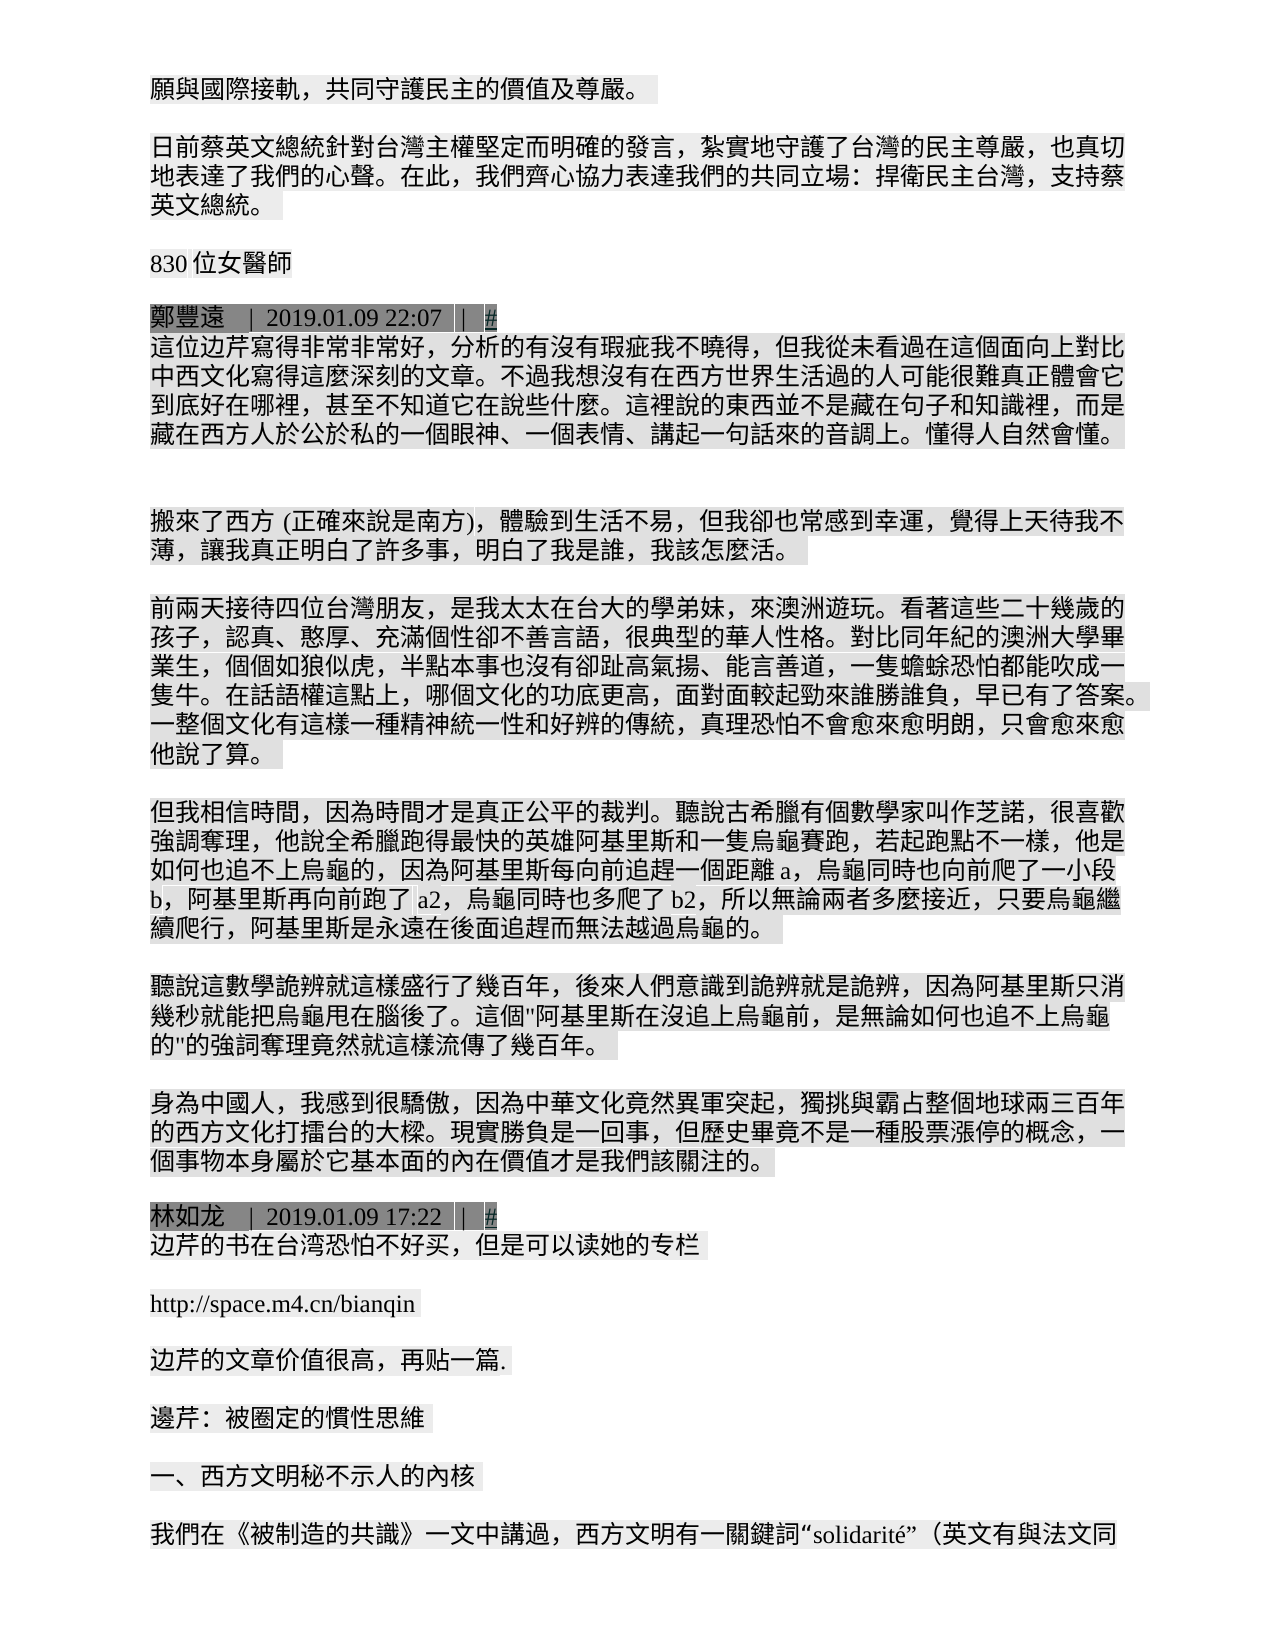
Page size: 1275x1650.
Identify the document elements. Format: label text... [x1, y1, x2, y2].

text 念高一時，有一天，無意中讀到愛因斯坦的一段文字，感覺似乎有了點衝擊，但究竟是衝擊了什麼，一時也說不上來，只是對那當下一刻，留下一個很深的記憶。愛因斯坦那段話其實也沒什麼，不過只是說他認為道德和智能之間有著某種密切連結，如此而已。其實語焉不詳，也許他的意思只是要說，做出道德判斷需要一定的智能，光憑著善意是不夠的。 二十年後，我走上哲學之路，不知道為什麼，對道德和知識之間的關係特別感興趣。換個方式說，究竟道德跟知識是否具有類似本質？抑或兩者之間扯不上關係？知與善，善惡與對錯，基本上是兩回事？再換個方式說，道德究竟是否是一種 "命題" (proposition)？它如何可能被 "知道"？有著何種 "知識論"(epistemology)？ 我的哲學困惑，跟愛因斯坦那段話，表面上風馬牛不相及，但也許骨子裏依舊有著某種概念連結。這樣一種困惑，很容易就連結到了維根斯坦。我跟維根斯坦一直扯不清，與其說他啟蒙了我，不如說我們只是各自被同樣的問題或痛苦所折磨。這樣一個有關知識論本質的問題，大約也就是晚期維根斯坦的主要關切所在，同時也是他和G. E. Moore的爭論焦點：我到底有沒有可能 "知道" 這是我的手？ 出國前，常有人問我為何要念哲學？我都只能用一些庸俗甚至低俗的方式來迎合對方想聽到的答案，儘量想法子結束這類事關個人的話題，儘量把它給敷衍過去；並非我不想談，而是因為我知道我就算講了，也不會有人相信。就算有人願意相信，也不可能真實體會，除非對方也得到同樣的 "病"。 但是有一天，差不多是我出國前三年，有個護理系學生很認真地一再追問我為何想出國念哲學，我就問她說："妳是想聽真話還是聽假話？" 她當然會回答想聽真話。當時桌上有杯水，於是我就指著桌上的茶杯說："我想念哲學的原因就是：我很想弄清楚，到底為什麼我能知道這是一個茶杯？" 哲學做為一種學術，如果稱得上是一種 "知識"，倘若它只是一種智能上或思考上的操作與分析，那我不知道類似像 "我怎麼知道這是一個茶杯？" 或是 "我如何可能知道這是我的手？" 這樣一種問題，究竟有何意義與價值可言？惟有當它不僅僅是一種知識上的困惑，更是一種精神上乃至道德上的折磨與痛苦時，也許它才具有了真實的意義。 自高一之後，於是又再經過了第二個20年，我似乎解答了自己的困惑，我的研究結論是這樣那樣，沒啥好談。總之，道德和知識也許不是平行線，而是交會在一個神祕的基礎上。生命似乎 "自動" 就能明白一些事，不管它究竟是一種事實或評價。 講這些，跟我原本要講的好像沒有任何關連，但如果把問題往前推到一種粗糙通俗的層次上--也就是愛因斯坦的那些話，差不多也就是我現在想說的。可以簡單這麼說：做出一種知識分析也好，道德評價也罷，其實並不容易，它需要一定的智能與聰慧。 蘇格拉底說，我們之所以會做錯事，是因為我們沒有把事情 "想" 清楚。我知道有些人渣很壞，但仍有一些人其實並不壞，他們之所以做壞事並不是因為心眼壞，而是因為笨。當然，又笨又壞恐怕更是一種常態。 以下要講的，跟上面這些都沒什麼直接關連。但是，許多時候，看著市面上各式各樣的鳥事醜事窩囊事，我常感納悶：人們真的知道自己在說什麼、做什麼嗎？或者是，人們其實只是一種習於群體活動、習於趨吉避凶的群眾一份子？各類群體中，就如Chomsky所常提起，所謂知識份子，是所有人之中最順服的一群人。可笑的是，他們卻常深信自己具有什麼獨立思考的能力甚至道德勇氣。 這兩天，台灣新聞做很大，說有八百多位女醫生，在島內外報紙上登大幅廣告，發表聲明，支持所謂 "總統" 蔡啥小，嗆聲習近平，高喊 "捍衛民主自由"。這類專家學者之類的愛國聯署，我從小看到大，實在有夠煩，內容都很類似，每次句子幾乎都一模一樣，永遠就是 "捍衛民主自由"；不管怎麼改朝換代，始終就是擁護當下那個最主流的想法。 從擁戴偉大領袖兼世界民主的燈塔蔣介石、蔣經國之 "堅守民主陣容" (蔣介石遺訓)與漢賊不兩立，一直到根本數不清的 "捍衛民主自由"，這類學者專家的愛國聯署，少說也有一百次吧。美麗島事件那一次，學者專家們更是瘋狂集體簽名表態，爭先恐後譴責 "暴徒" 與 "叛國賊"，"捍衛民主自由的甜美果實不容黨外人士破壞" 云云！ 我在台北念高中，每天上下學經過台北火車站的地下道，兩旁牆壁上常有大型白布條四處懸掛，供大家簽名。每天總是有一堆學生擠在一起，個個一臉正氣，爭相提筆簽名，譴責黨外人士是中共同路人，企圖破壞我們的民主自由云云。我還見過當場咬破手指頭寫用鮮血簽名的，相當 "感人"，媒體歌頌。布條上不外就是寫著捍衛民主自由，不容黨外人士破壞民主自由的甜美果實，或是直接要求槍斃，或是請政府把黨外人士空投到 "匪區"，讓他們嘗嘗獨裁的滋味云云。 不服氣者請告訴我，有沒有哪一次這樣一種專家學者的愛國聯署是真的展現一種勇氣與真理的？沒有。零！一次也沒有。不管怎麼改朝換代，每次都是集體表態當下最最最主流的政治正確。在過去，誰敢質疑反攻大陸的可行性，誰敢質疑兩岸統一的必要性，誰就是全民公敵。現在也一樣，只是旗子顏色變了，誰膽敢支持統一，誰就是台奸，而專家學者們永遠是那最擅於集體表態擁護當下主流的一群人。 信不信哪天解放軍來了，我敢保證，照樣會有幾百幾千個專家學者或醫生教授什麼的，聯署歌頌；至於口號是不是依舊是 "捍衛民主自由"，這就不一定了，主流口號應該會換吧我想。 陳真 2019. 01. 10. ===================== 「女醫守護民主台灣」聲明如下： 這是一群理念相同的女性共同發聲。我們堅信台灣的民主價值及主權，值得所有生活在這片土地上的人去關心及守護。 我們上班時是女醫師，下班則是深愛著家園與土地的媽媽、女兒、姊妹或妻子。我們關心台灣的主權、民主自由及人權。我們穿梭於職場與家庭，最大的願望，便是家中長輩安享晚年、子女快樂成長。 然而，近期的動盪與假新聞充斥，漸漸成為我們的隱憂。對岸領導人近日發言，與對豬瘟疫情的隱匿，讓我們深感威脅，更對於盤旋不去的併吞陰影坐立難安。 美國、歐盟、澳洲等大國，已聯合拉起民主守護陣線。民主是世界潮流與普世價值，我們願與國際接軌，共同守護民主的價值及尊嚴。 日前蔡英文總統針對台灣主權堅定而明確的發言，紮實地守護了台灣的民主尊嚴，也真切地表達了我們的心聲。在此，我們齊心協力表達我們的共同立場：捍衛民主台灣，支持蔡英文總統。 830位女醫師 [150, 75, 1125, 278]
text 這位边芹寫得非常非常好，分析的有沒有瑕疵我不曉得，但我從未看過在這個面向上對比中西文化寫得這麼深刻的文章。不過我想沒有在西方世界生活過的人可能很難真正體會它到底好在哪裡，甚至不知道它在說些什麼。這裡說的東西並不是藏在句子和知識裡，而是藏在西方人於公於私的一個眼神、一個表情、講起一句話來的音調上。懂得人自然會懂。 搬來了西方 (正確來說是南方)，體驗到生活不易，但我卻也常感到幸運，覺得上天待我不薄，讓我真正明白了許多事，明白了我是誰，我該怎麼活。 前兩天接待四位台灣朋友，是我太太在台大的學弟妹，來澳洲遊玩。看著這些二十幾歲的孩子，認真、憨厚、充滿個性卻不善言語，很典型的華人性格。對比同年紀的澳洲大學畢業生，個個如狼似虎，半點本事也沒有卻趾高氣揚、能言善道，一隻蟾蜍恐怕都能吹成一隻牛。在話語權這點上，哪個文化的功底更高，面對面較起勁來誰勝誰負，早已有了答案。一整個文化有這樣一種精神統一性和好辨的傳統，真理恐怕不會愈來愈明朗，只會愈來愈他說了算。 但我相信時間，因為時間才是真正公平的裁判。聽說古希臘有個數學家叫作芝諾，很喜歡強調奪理，他說全希臘跑得最快的英雄阿基里斯和一隻烏龜賽跑，若起跑點不一樣，他是如何也追不上烏龜的，因為阿基里斯每向前追趕一個距離a，烏龜同時也向前爬了一小段b，阿基里斯再向前跑了a2，烏龜同時也多爬了b2，所以無論兩者多麼接近，只要烏龜繼續爬行，阿基里斯是永遠在後面追趕而無法越過烏龜的。 聽說這數學詭辨就這樣盛行了幾百年，後來人們意識到詭辨就是詭辨，因為阿基里斯只消幾秒就能把烏龜甩在腦後了。這個"阿基里斯在沒追上烏龜前，是無論如何也追不上烏龜的"的強詞奪理竟然就這樣流傳了幾百年。 身為中國人，我感到很驕傲，因為中華文化竟然異軍突起，獨挑與霸占整個地球兩三百年的西方文化打擂台的大樑。現實勝負是一回事，但歷史畢竟不是一種股票漲停的概念，一個事物本身屬於它基本面的內在價值才是我們該關注的。 [150, 333, 1125, 1177]
text 边芹的书在台湾恐怕不好买，但是可以读她的专栏 http://space.m4.cn/bianqin 边芹的文章价值很高，再贴一篇. 邊芹：被圈定的慣性思維 一、西方文明秘不示人的內核 我們在《被制造的共識》一文中講過，西方文明有一關鍵詞“solidarité”（英文有與法文同樣的詞 solidarity），這個詞幾乎 可以說是社會運作的杠杆，是西人優點和缺點的起動源。譯成“紐帶文化”是我自創的一個比較形象也貼切原意的解釋，但“紐帶文化” 不是個現成概念，對吃不透此種文化的人，理解起來就還有障礙，他找不到思維參照物。那麽“solidarité文化”究竟是什麽？到中國人熟悉的思維參照物中尋找，它有個較易理解的對應詞：“精神集體主義”。 “精神集體主義”是成就西方文明所有表面神話的秘不示人的核心，只見“神話”不知這個“內核”是中西誤解的起點，是中國知識分子始終讀不透西方的主要障礙，也是西方統治集團有意誤導中國人的一個切入點，是這個薄弱點使得誤導總是百分之百地擊中目標。舉一個最近的例子： 近日讀到《文彙報》2012 年 12 月 3 日的“文彙學人訪談錄”，訪談對象法國學者朱莉娅·克裏斯蒂娃說了這樣一句話：“不存在作爲群體的知識分子，每個人都首先是一個個體，不能代表別人。”整個訪談除了推銷族群名家，就是傳播個體、自由、解構等“顛覆型美學”（被訪者自定義），最後批判了一番“屬性認同”。這裏的“屬性”（ identité）被翻譯訪談的人譯成“身份”是沒有深解訪談語境的誤譯，西譯中時只解單詞不知語境也是上百年來中國人誤讀西方的一個“絕妙”幫手。然後上面引號內的那句話就被編輯拉出來用大黑體字放到醒目的標題上，足見總是這類“理念”正對中國人的思路，說的和聽的齒輪相扣，猶如火車與其軌道的關系，正映證了本文下面要說的，接收的人早有吸納的豐厚土壤，不是缺才要，而是缺的不要，要的不缺。 讀到這句話肯定有不少人不解、反感甚至跳起來，近代以來中國人早就被灌輸得個個自認本文明的“受害者”，上上下下例外的不多，並隨著時間推移及大規模模仿越來越成爲一種牢不可破的慣性思維，不但看不見自己的特點，反而專用人家的優點對比自己的缺陷，甚至把人家的有意誤導當成自己的真實錯誤，將自戕變成人人仿效的自娛自樂，形成難以逆轉的潮流。一個史上最講公正和公平的文明，被她的不孝子孫抛出來作祭品，以掩蓋自己的無能，也許是真走到了盡頭。 完全不懂西方曆史或者說了解的只是西方僞史的中國人，帶著與生俱來的中式思維，被對方的誘導和自己的本性蒙上了眼睛，總能讓“傳教士”見縫插針，達到目的。每個人的確是一個個體，也未必能代表別人，但據此向中國人宣揚“不存在作爲群體的知識分子”，就有點明知故犯的味道。既然克裏斯蒂娃女士不避諱自己的猶太身份，那我就要說作爲一個猶太知識分子向中國人灌這種“迷魂湯”不太厚道。 猶太族群是世上自我意識最強的民族，這裏的自我意識不是意識到個體利益而是屬性認同。上千年在他民族中遊蕩，從未融入，反倒處處遇敵，足見屬性意識強到什麽程度。這也是曆史上唯一沒有國王或皇帝而由“拉班”管理和統領的民族，拉班是猶太教的教士。 讀到這裏有人也許已能悟到爲什麽在現代時髦“理念”中那些塑造曆史的偉人、強人全成了“壞蛋”。由于這種超出所有民族的精神同一性，猶太人可以散落到世界各地、操各國語言，也無須一個強人統領，卻可以拉起一條外人看不見的紐帶，爲族群利益服務。而強人統領卻是別的民族凝聚力量、開拓曆史的關鍵，也是創造曆史還是顛覆曆史兩種文明的分野。部分猶太知識分子（請區分國際猶太精英與猶太民族）可以在世界各國宣稱自己不屬于所在群體，只代表個人，這是他們獨有的灑脫，只不過他們實際從不將這份灑脫運用于自己的真正祖國和族群。記得法國猶太裔流行樂手甘茲布爾一生“灑脫”，可以說其名聲除了音樂才華就是頹廢不羁（他那首以做愛呻吟爲唱詞的歌將西方文明最後的道德堤壩推倒），從燒法國國幣到調侃法國國歌沒有不敢嘲弄的象征，但人家私底下一本正經錄制以色列軍歌鼓勵以色列士兵。然而模仿者們可都當了真。 注意：“獨有的灑脫”即意味著其他民族的模仿者一朝實踐即自取滅亡。因爲別的民族沒有這種無需國土（寄生于他國）、無需文化（寄生于他文化）、由血緣（只認血緣不接納文化認同）和宗教在漫長流浪中凝聚成的自我意識，也根本沒法像國際猶太人那樣可以一步進入寄生國上層建築，而且進入西方一國上層建築就可進入各國上層建築，隨時可以挪移。 我是在很多年以後才意識到我們在西方電影中經常看到的上層小資的“灑脫”，其實也屬于這個族群“獨有的灑脫”，而並不具有社會代表性，至多只是社會上層“獨特群體”的面目，那“永恒的叛逆”、“無所顧忌的頹廢”、“永遠的道德制高點”，皆來源于“寄生的特權”。主體文明是沒有本錢這麽“灑脫”的，它沒法轉移，沒法寄生，只有存與亡。 世上自我意識最強的民族向自我意識最弱的民族（已沒有占統治地位的信仰也早已失去血緣的邊界且天性寬厚）傳播“不存在作爲群體的知識分子”，無異于向拉痢人推銷泄藥。而中國由納稅人供養的公共大學和日報爲傳播者提供整版報紙和大學講堂，卻絲毫意識不到自己正在幫著埋葬維護這個國家最後僅存的一點凝聚力，更意識不到這是這個文明將被突破的最後一道防線。這裏不是說一個外國學者在中國不能表達其思想，而是聽其表達的人已經意識不到自己是什麽人，更不知對方是什麽人。這幾十年那些讓人絕望的事情，概出于這種雙向的無知。 二、中式“社會集體主義”與西式“精神集體主義” “紐帶”其實就是“捆綁”，譯成“紐帶”是因爲這是一種外人一眼看不出的精神層面的“捆綁”。在西方，這種“精神捆綁”近代以後逐漸剔除了傳統基督教和私人生這兩個原先的主角（爲什麽朝這個方向演變，相信細讀我文章的人已能體會），集中到新宗教“普世價值”和公生活層面，就變成了一種非常隱蔽的捆綁。自古統治者和其用于統治的宗教都是明的，人類曆史上還是頭一次遇到用“假名” 統治的權力和宗教，即行統治和支配之實而無統治和支配之名。由于“精神捆綁”既沒有公開的教皇也沒有公開的教士，在自以爲解放的西方社會被普遍接受不說（宗教巅峰時期的典型特征），外人不深入文明的核心也幾乎覺察不到，更想像不出其強度，尤其是文明模式與“精神捆綁”背道而馳的中國人。自古只有“社會集體主義”的中國人永遠也吃不透西人的“精神集體主義”。而比土著白人更強烈且更隱蔽的猶太“精神集體主義”，包裹在其表面的“國際性”之下，就更不是中國人能摸得到邊的事了。 中國人由于自身“社會集體主義”的模式，便由己及彼，將誤導當真，以爲西方人沒有“集體主義”，既“個性”又“自由”。比如中國人組織集體婚禮，這是“社會集體主義”較典型的表現，它有別于集體舞、遊行抗議等其他形式的群衆運動，而是把私生活與集體綁在一起。西方人總是以此爲憑指責或調侃東方民族只有“集體主義”，缺少“個性”和“自由”，一如他們曆來以東方民族道德嚴謹爲據而指責其思想封閉。這種用 A 事實證明 B 論據的概念模糊法，是誤導受衆的拿手好戲，而且百發百中，由于作僞選擇了概念分岔的模糊地帶下手，能看出破綻的人少之又少，何況看破的人是極少數，難以說服已被灌得滿盆滿罐的大多數，曆史就是這麽一層一層、一個細節一個細節被篡改的。 其實有個例子頗能戳穿此種誤導，經常看歐洲古典繪畫的人會發現，滿幅裸男裸女卻難脫《聖經》的框架；而中國古典繪畫雖不露一寸肌膚，卻海闊天空毫無這種精神扣押。但東方人限于自己的傳統，往往分不開道德尺度與思想禁锢，一看到女人的裸膚就承認了西人的自誇和指責。好萊塢電影更是爲有意誤導鋪路架橋的先鋒，它反反複複地制造“孤獨”英雄，以掩蓋“集團”的真正力量來自精神集體主義，以及由此結成的他人看不見摸不著的網。受此潛移默化洗腦的人由于長期看不明白個體這麽“自由”、“個性”整體卻能這麽“有條有序”之間的邏輯是什麽，便只能相信“神話”，自認劣根。 爲打破他人的凝聚力而實施的有關“個人主義”的誤導，利用的也是“精神”與“社會”、“看得見”與“看不見”的概念模糊法。集體婚禮這種事在西方是看不到的，以“精神同一性”暗結紐帶的社會，因爲內裏的集體主義禁锢，都逃避甚至排斥“社會集體主義”，尤其是進入現代以後，私人生已從“精神集體主義”中解脫出來，而個人主義唯一的顯露渠道就是社會習俗上的與衆不同，所以怎麽會放過這個機會表現“個性”呢？精神層面的個人主義依然是被打壓的，有一道幾乎全社會不分黨派、不分立場均接受（或被迫接受）的建立在新宗教基本教義上的底線，鬥膽越的人命運不會比古代火刑架上的異端好多少。何況西方社會階層是不混雜的，可爲共同的理念上街遊行，但絕不會一起結婚，連出入飯店、電影院這種事都是各入其門。 而中國那幾十甚至上百個選擇同一時辰結婚的人，不光可能階層各異，更不會有一種紐帶般的“精神同一性”，很可能婚一起結但內心一個是棄國者一個是愛國者。不要說選擇一起結婚的人之間沒有“精神同一性”，就是選擇加入同一個黨的人又有多少“精神同一性”呢？他們中相信什麽主義的都有，恐怕就是相信黨綱的最少，甚至連底線都沒有一條。由于沒有暗裏的“精神捆綁”，中國人一般不排斥“社會集體主義”，也不喜歡在社會習俗上刻意顯露與衆不同，有時到了不寬容的地步。這一點在都市小資群中已經部分改變，他們中被自己都看不見的精神捆綁聚集起來的那群，頗喜歡在社會行爲上標新立意，以示“反叛”。能在舞台上表演的“反叛”，反叛的成份不足，撒嬌的戲份很足。 三、真本事藏起來不讓徒弟知道中國人以其本性而只見西方的“表”，完全不知“裏”的存在，更難以想像其表裏不一到什麽地。“我從西遊美夢中驚醒，是發現了藏在冠冕堂皇的美妙說詞下面的陰謀詭計。這不是發覺人家不如想像得好，也不是看到美麗中的汙點，而是發現有兩套東西，上面那套是讓我們欣賞學習的，下面那套是根本不讓我們知道的。後來進而發現在幾乎所有向我們推薦的那套下面都另有一套，有的時候下面那套是上面那套得以實現的基礎，並不是秘密的，但他們推銷時卻有意繞過，就像師傅傳手藝故意把真本事藏起來不讓徒弟知道，然後等著看以爲學到真傳的徒弟一做就砸，等著看他總也做不成後的自我否定；有的時候上面那套是專爲掩藏下面那套設計的，有點像賭牌時的花招，是用來讓對手上當的，實際做的是下面那套，而這一手是抱團守秘的，連自己的百姓都不讓知道。” 而“精神集體主義”就是“裏”中的核心，是“上面那套”得以實現的基礎。文明中缺少或幾乎沒有“下面這套”的國家或民族近代以來被誘或被迫仿效“上面那套”，基本就陷入了不斷釋放負能量的鬼打牆。百度百科裏對“鬼打牆”解釋如下：“在夜晚或郊外行走時，分不清方向，自我感知模糊，不知道要往何處走，所以老在原地轉圈。把這樣的經曆告訴別人時，別人又難以明白，所以被稱作‘鬼打牆’，其實這是人的一種意識朦胧狀態。” 有一個現象對“裏”與“表”揭示得相當透徹，但並未引起被西人灌滿迷魂湯的國人注意和思考，就是戰爭與集體主義。一般的邏輯是缺乏集體主義就打不了仗，集體主義與主動攻擊性是比肩而行的民族性，已被曆史證明是互爲條件的，中國人不好戰，缺乏集體主義是根源之一。而成天標榜個人主義的西方，爲什麽這麽愛打仗也能打仗？世界警察美國就不用說了，形同一部戰爭機器（華爾街、軍隊和軍工是這個國家的經濟命脈）。就是“自由散漫”的法國在其非洲殖民地諸國獨立後的五十年中，也進行了五十次軍事介入，平均一年一次局部戰爭，這還不算其跟隨西方集團參與的其他戰爭。僅僅是因爲武器先進愛打仗？那麽參與戰爭的人呢？人靠什麽凝聚成戰爭機器？靠的是外人看不見的“精神集體主義”！ 猶太人在建國前後的艱難歲月，無論是戰場還是開荒的農場，也發生過很多犧牲個體的相當殘酷的事，在生死存亡的大目標下，清剿異數、犧牲個體被整體咬著牙接受了。這還是在外部不斷有巨大財力輸入的情況下，要是再被處部強權經濟封鎖、政治分裂，那犧牲會更慘烈，內部派別之爭也會更你死我活，政治暗殺會更多，但人家的“傷痕文藝”從不進入自家陣 營，只被當作與外敵鬥爭的武器。他們靠什麽集體吞咽苦果？靠的也是“精神集體主義”。 毛澤東領導的中國革命，史學家怎麽解釋的都有，竊以爲，毛在同樣武力落後的情況下轉敗爲勝的奇迹，其實就是繞過花招直學真傳的結果。可能是出于天才的直覺，也可能是迫于條件，毛撇開洋軍師，也沒靠進口裝備，而是直奔要領，用“精神集體主”把“散”似的中國人硬捏成團，終于使這個被列強踩在腳下的民族站起來。然而也正是因爲中華文明原本沒有“精神集體主義”，靠強人趕鴨子上架，又尚未學會與私人生及傳統文明中的某些糟粕分離，加上因反抗招致經濟封鎖，中國人只堅持了幾十年就苦不堪言，受不了倒也罷了，再也拔不出來的也大有人在。而西方的“精神集體主義”是靠長達一千多年的實體火刑架反複屠戮、百煉成鋼的，早已浸透文明的基因。 四、是“普世救人”還是暗下殺手 “精神集體主義”一個突出的表現即中國人無法比擬的主觀能動性，在公共生活領域常常體現爲一種人人顧及整體利益的自覺意識和有限分權，此爲西式“民主”與“自由”的基石，而基石之基石是建立在“界之意識”上的屬性意識，屬性意識的強弱決定了其能否意識到整體利益。注意：“精神集體主義”不可完全等同于一神教信仰，而是比宗教信仰更深更廣更獨特的精神同一性，同樣信奉一神教的阿拉伯世界就沒有類似于西方的“精神集體主義”。這種“精神集體主義”有一獨有的特點，就是沒有恒定的善惡、是非標准，只有隨利不斷挪移的界內界外。這一點傳統宗教是沒有的，而是猶太精神的産物。試想想，沒有恒定的善惡、是非標准，哪來“普世”的胸襟？這種事情往深裏想一想就一目了然，可就是有這麽多癡人鬼打牆轉不出來。 精神層面的集體主義是西方社會表面寬松、內核堅硬的關鍵所在，同時精神層面的集體主義要比社會層面的集體主義牢固而隱秘。這也是我們對西方社會整體誤讀的起始點。看到這一層你才恍然大悟：爲什麽西方社會強調個人主義，因爲在精神層面上西方社會缺乏個人主義；爲什麽中國社會提倡集體主義，因爲在精神層面上中國社會自古至今都缺乏集體主義！ 中國社會有熟人間的“捆綁”，導致人與人的壓抑，但“捆綁” 到了陌生人之間又形成了無以數計的突破口，舒緩了壓抑。中國社會每當政權勢弱的時候便秩序混亂、有規不行、有令不止，概源于缺少“精神同一性”，可不是人們想像的只要制定一部完美的法律，就可迎刃而解。中國式被迫集體主義止于社會層面，而沒有類似于西方社會的幾乎隨時隨地、無孔不入的精神捆綁，教堂內的忏悔室就是精神捆綁的“檢討室”，進去檢討的人並沒有被人群押著，而是被靈魂綁進去的。我們從上世紀三、四十年代法國一個教區神父收到的教民來信中還能看到，連夫妻間自慰（爲避免過多生育）和夜間夢遺（自慰是違背上帝教導的）這類不能再隱私的事，因與宗教精神不符，都在教民主動請罪的範疇。而中國社會往靈魂深處檢討還從未深達這個程度，這就是爲什麽傳統中國社會沒有自然生發對個人主義、自由主義的追求，因爲在精神層面上個人主義、自由主義從來就沒有被徹底鏟除。而精神捆綁卻是西方文明的本質，西方文明在十幾個世紀裏，精神世界囚禁于一本《聖經》，于今也只不過是換了一本“聖經”而已。想想華夏民族是多麽幸運！要是鴉片戰爭發生在一千多年前，我們早就不知道華夏文明姓甚名誰，就算知道也十之八九是個僞造的版本。 在如此天網恢恢、疏而不漏的精神控制下，經漫長世紀煅造出的“精神集體主義”，是西方工業化領先後征服欲不可抑制的文化根脈，爲其武力打劫世界提供了牢固的社會基礎；也是西方國家從明的寡頭政治過渡到暗的寡頭政治，卻可瞞天過海、嘴上說一套底下做另一套的殺手锏。要不是看到被奉爲“醫生”的人告訴脾虛胃寒便溏之人病根是腎虛胃火，並且給他開清熱燥濕的藥，把他往死裏治，你“紐帶文化”實質是什麽我們沒必要說三道四，甚至你們的真實曆史想藏起來我們也沒必要去揭去掀。但如果兜售泄藥的販子賺錢還不夠，還要鑽進脾虛胃寒之人的頭腦，讓他從思想深處相信自己的病根是腎虛胃火，欲從根上將其解構，以期一勞永逸地吸附在他身上訛詐，我們再不行動，就如同見死不救。 [150, 1231, 1125, 1549]
text 鄭豐遠 | 2019.01.09 22:07 | # [150, 303, 1125, 333]
text 林如龙 | 2019.01.09 17:22 | # [150, 1202, 1125, 1231]
